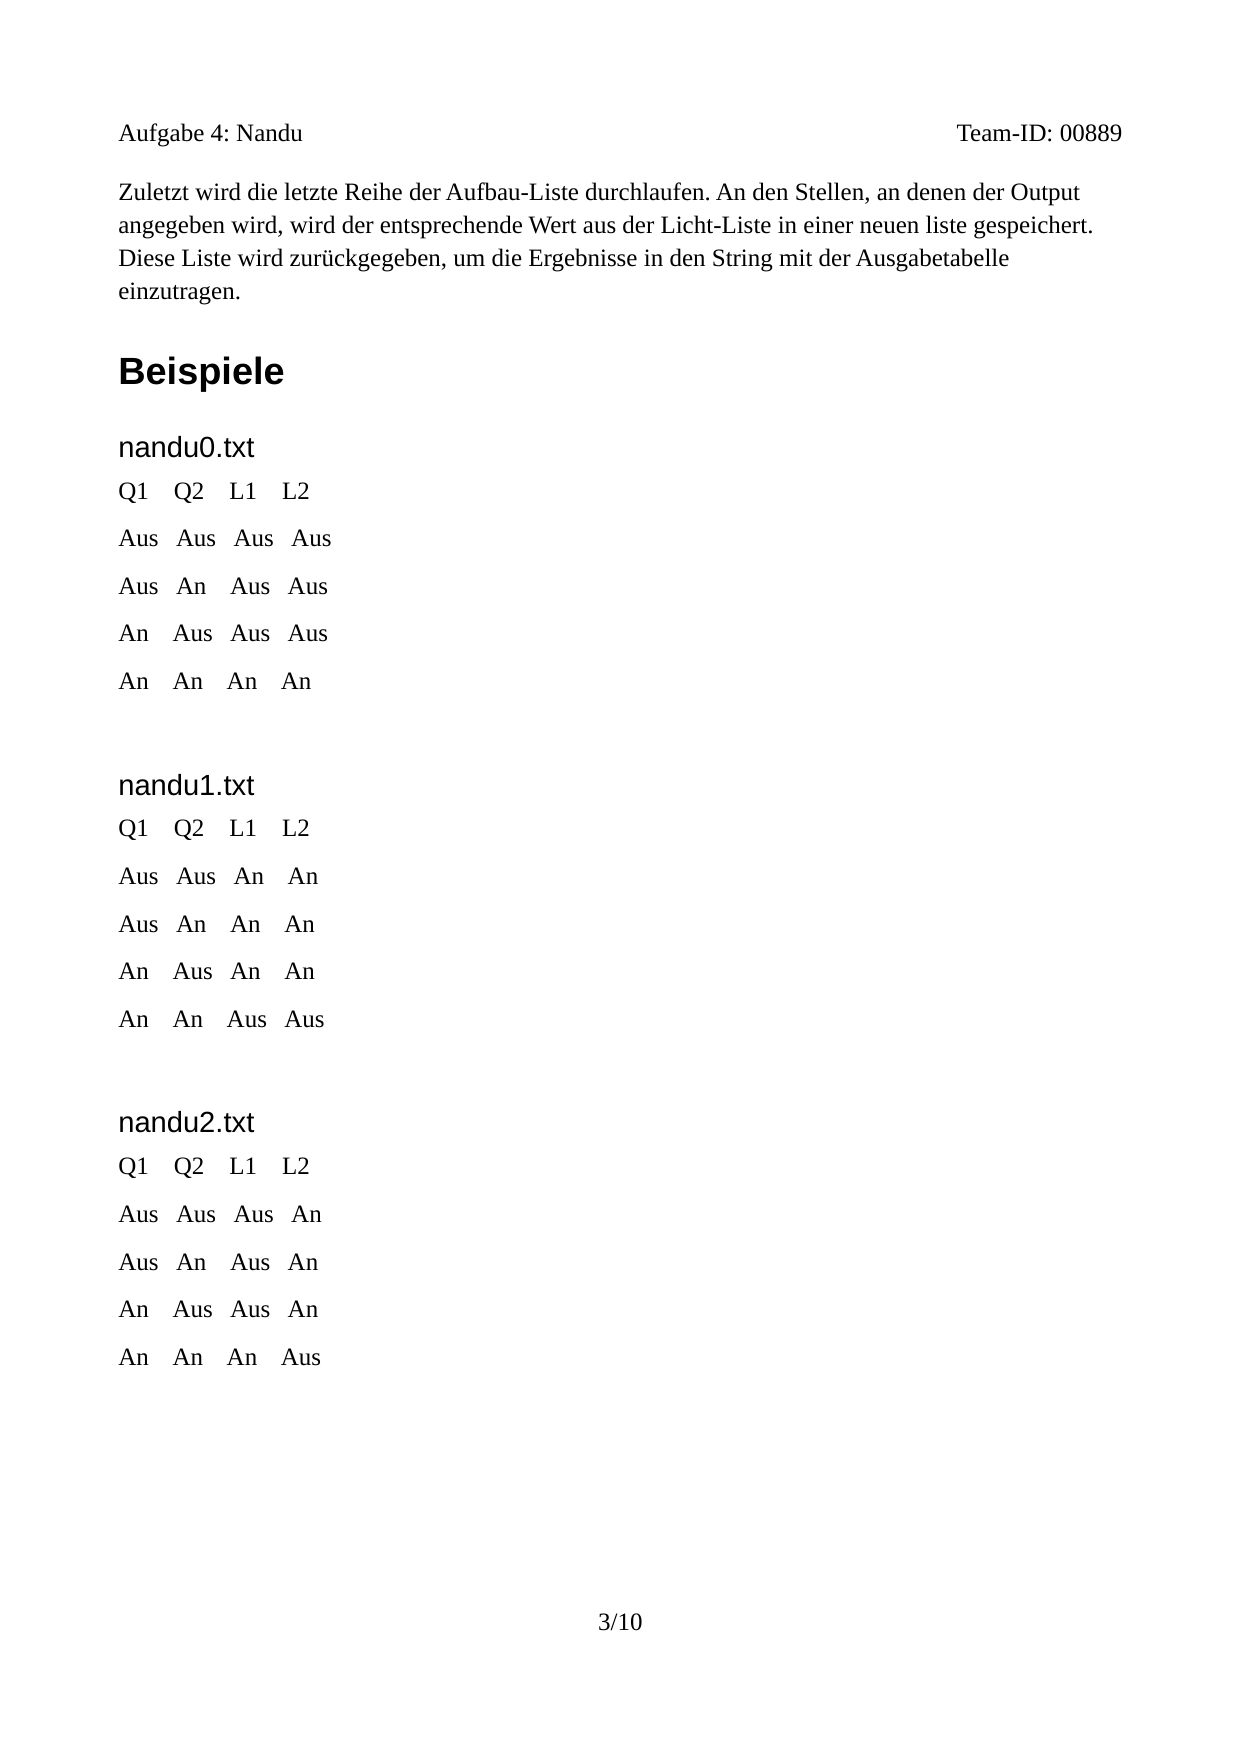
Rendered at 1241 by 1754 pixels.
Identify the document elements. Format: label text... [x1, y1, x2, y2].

text Q1 Q2 L1 L2 [118, 813, 1122, 842]
text An An An An [118, 666, 1122, 695]
subtitle Beispiele [118, 348, 1122, 392]
subtitle nandu2.txt [118, 1105, 1122, 1139]
text Aus Aus An An [118, 861, 1122, 890]
subtitle nandu0.txt [118, 430, 1122, 463]
text An Aus Aus An [118, 1294, 1122, 1323]
text Aus An Aus Aus [118, 571, 1122, 600]
text Q1 Q2 L1 L2 [118, 476, 1122, 504]
text Q1 Q2 L1 L2 [118, 1151, 1122, 1180]
text An An Aus Aus [118, 1004, 1122, 1033]
text An Aus Aus Aus [118, 618, 1122, 647]
subtitle nandu1.txt [118, 767, 1122, 801]
text Aus Aus Aus An [118, 1199, 1122, 1228]
text Aus An Aus An [118, 1247, 1122, 1275]
text Aus Aus Aus Aus [118, 523, 1122, 552]
text Aus An An An [118, 909, 1122, 937]
text An An An Aus [118, 1342, 1122, 1371]
text Zuletzt wird die letzte Reihe der Aufbau-Liste durchlaufen. An den Stellen, an denen der Output angegeben wird, wird der entsprechende Wert aus der Licht-Liste in einer neuen liste gespeichert. Diese Liste wird zurückgegeben, um die Ergebnisse in den String mit der Ausgabetabelle einzutragen. [118, 177, 1122, 305]
text An Aus An An [118, 956, 1122, 985]
